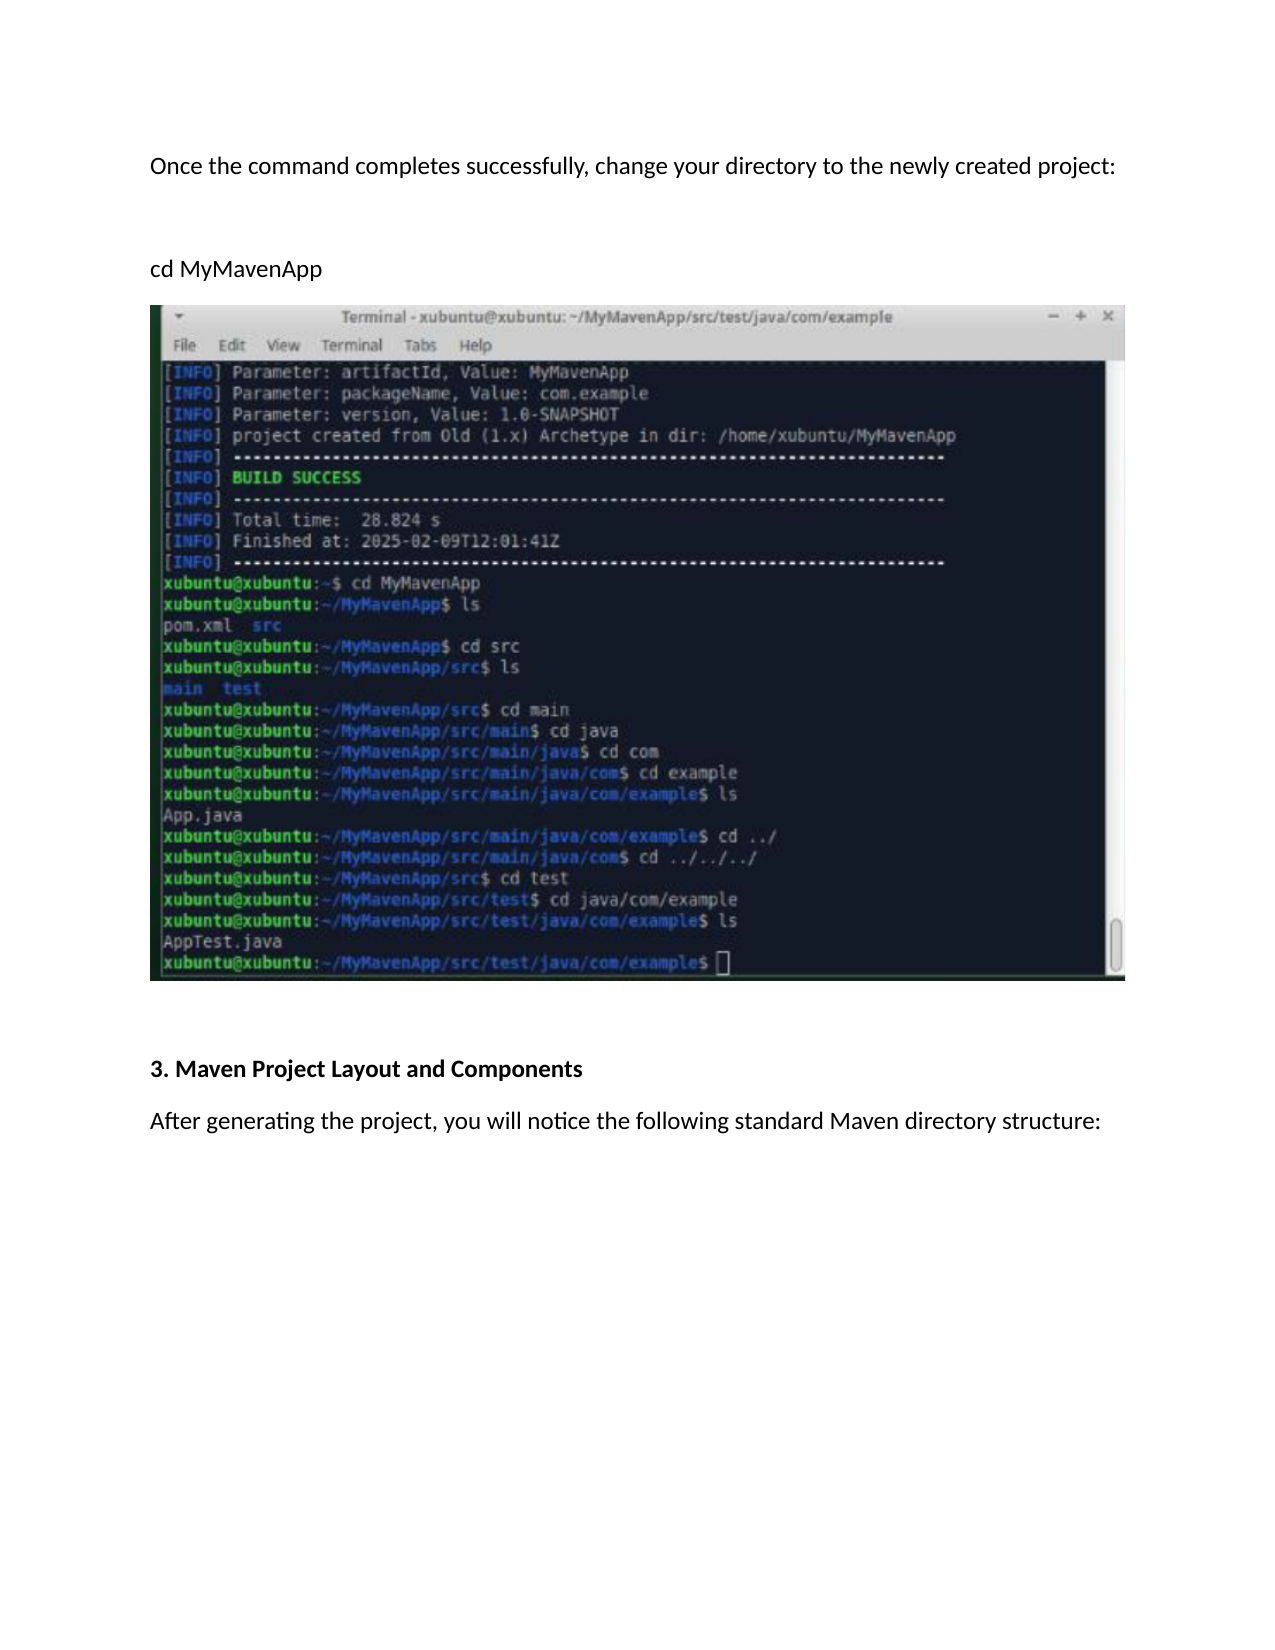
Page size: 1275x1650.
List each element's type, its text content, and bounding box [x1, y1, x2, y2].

text After generating the project, you will notice the following standard Maven directory structure: [150, 1105, 1125, 1135]
text cd MyMavenApp [150, 253, 1125, 284]
picture [150, 305, 1125, 981]
text 3. Maven Project Layout and Components [150, 1053, 1125, 1084]
text Once the command completes successfully, change your directory to the newly created project: [150, 150, 1125, 181]
